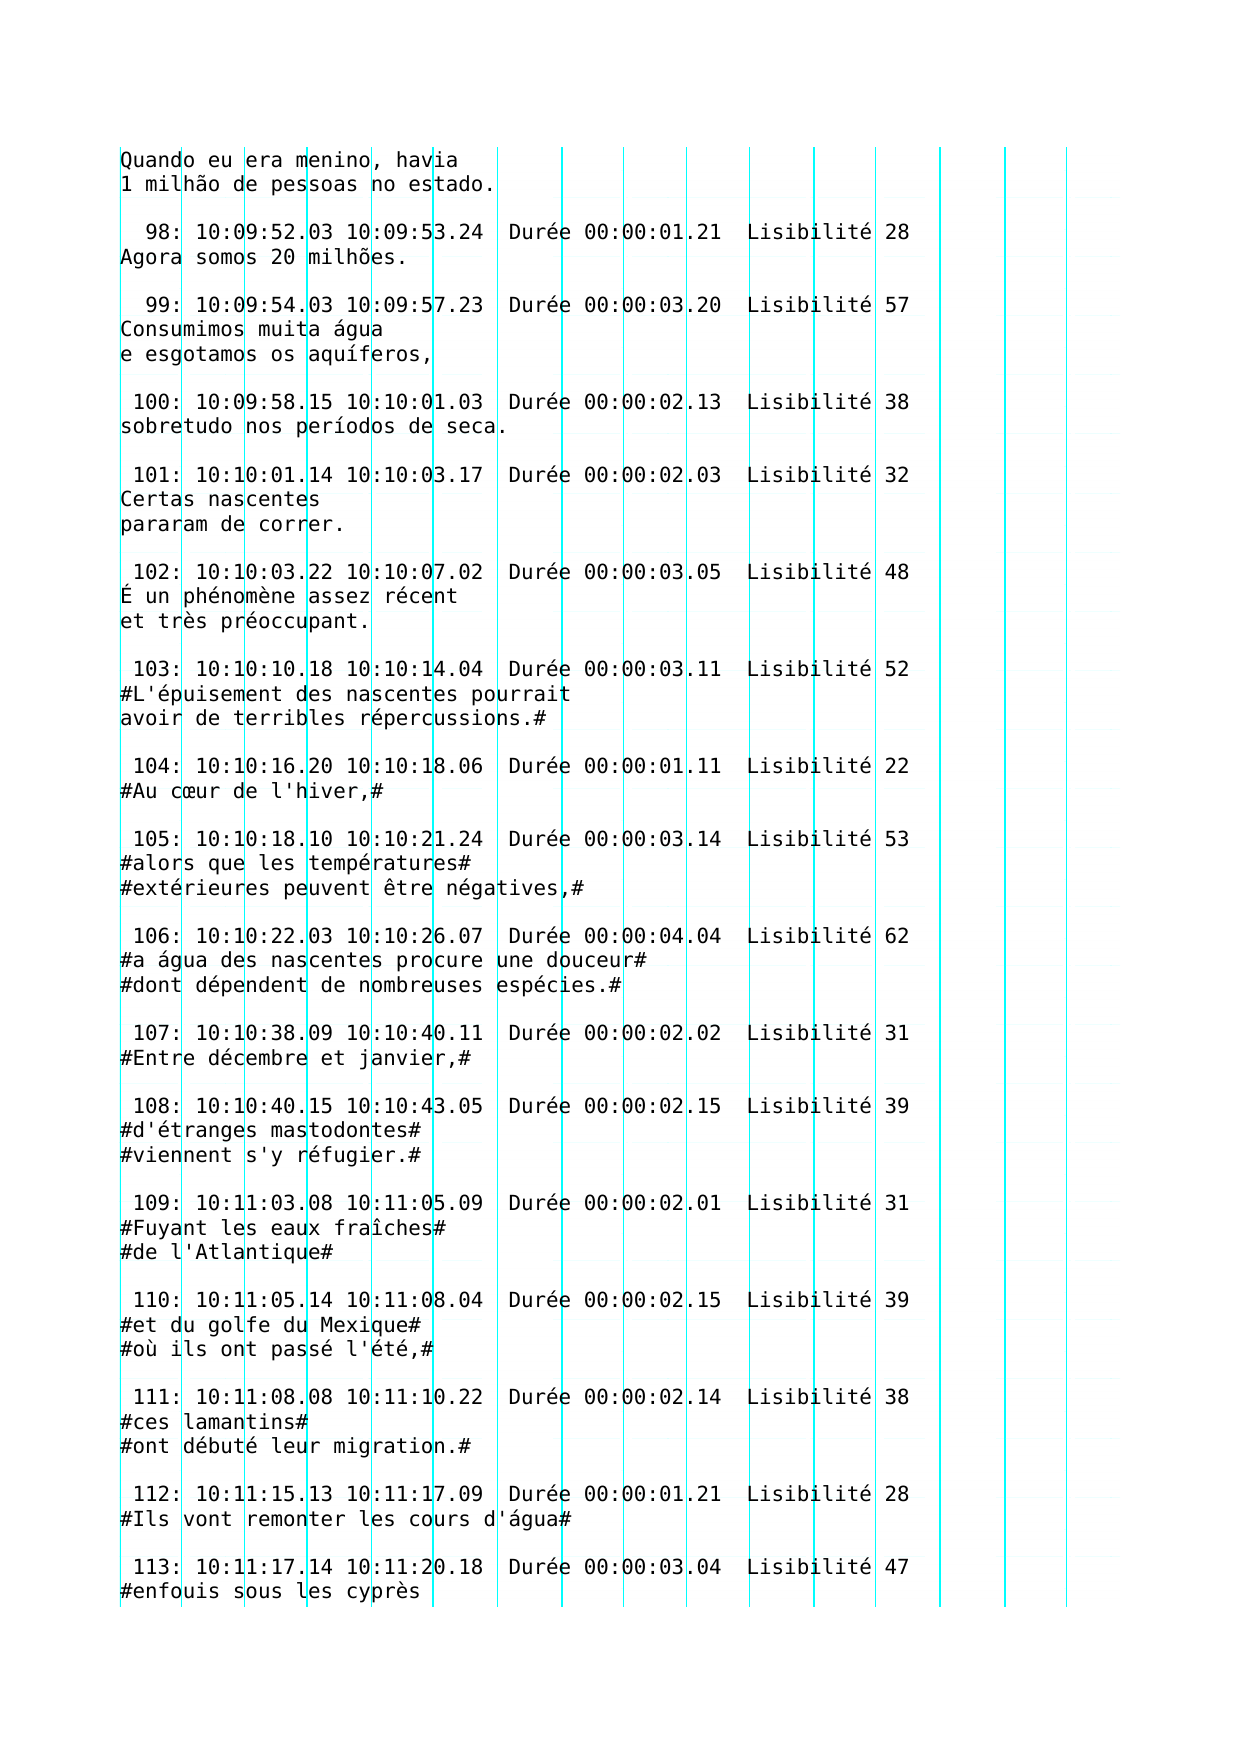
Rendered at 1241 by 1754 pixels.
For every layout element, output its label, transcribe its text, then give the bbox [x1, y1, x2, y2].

text #Fuyant les eaux fraîches# [120, 1216, 1120, 1240]
text Certas nascentes [120, 487, 1120, 512]
text #extérieures peuvent être négatives,# [120, 876, 1120, 900]
text #où ils ont passé l'été,# [120, 1337, 1120, 1361]
text 98: 10:09:52.03 10:09:53.24 Durée 00:00:01.21 Lisibilité 28 [120, 220, 1120, 245]
text Consumimos muita água [120, 317, 1120, 342]
text 112: 10:11:15.13 10:11:17.09 Durée 00:00:01.21 Lisibilité 28 [120, 1482, 1120, 1507]
text 100: 10:09:58.15 10:10:01.03 Durée 00:00:02.13 Lisibilité 38 [120, 390, 1120, 414]
text #et du golfe du Mexique# [120, 1313, 1120, 1337]
text sobretudo nos períodos de seca. [120, 414, 1120, 439]
text 105: 10:10:18.10 10:10:21.24 Durée 00:00:03.14 Lisibilité 53 [120, 827, 1120, 851]
text avoir de terribles répercussions.# [120, 706, 1120, 730]
text et très préoccupant. [120, 609, 1120, 633]
text #alors que les températures# [120, 851, 1120, 876]
text #Ils vont remonter les cours d'água# [120, 1507, 1120, 1531]
text 113: 10:11:17.14 10:11:20.18 Durée 00:00:03.04 Lisibilité 47 [120, 1555, 1120, 1579]
text Agora somos 20 milhões. [120, 245, 1120, 269]
text e esgotamos os aquíferos, [120, 342, 1120, 366]
text #ont débuté leur migration.# [120, 1434, 1120, 1458]
text 103: 10:10:10.18 10:10:14.04 Durée 00:00:03.11 Lisibilité 52 [120, 657, 1120, 682]
text 109: 10:11:03.08 10:11:05.09 Durée 00:00:02.01 Lisibilité 31 [120, 1191, 1120, 1216]
text #L'épuisement des nascentes pourrait [120, 682, 1120, 706]
text #de l'Atlantique# [120, 1240, 1120, 1264]
text #Entre décembre et janvier,# [120, 1046, 1120, 1070]
text #viennent s'y réfugier.# [120, 1143, 1120, 1167]
text #dont dépendent de nombreuses espécies.# [120, 973, 1120, 997]
text #ces lamantins# [120, 1410, 1120, 1434]
text 104: 10:10:16.20 10:10:18.06 Durée 00:00:01.11 Lisibilité 22 [120, 754, 1120, 779]
text É un phénomène assez récent [120, 584, 1120, 609]
text 101: 10:10:01.14 10:10:03.17 Durée 00:00:02.03 Lisibilité 32 [120, 463, 1120, 487]
text pararam de correr. [120, 512, 1120, 536]
text 108: 10:10:40.15 10:10:43.05 Durée 00:00:02.15 Lisibilité 39 [120, 1094, 1120, 1118]
text 102: 10:10:03.22 10:10:07.02 Durée 00:00:03.05 Lisibilité 48 [120, 560, 1120, 584]
text 106: 10:10:22.03 10:10:26.07 Durée 00:00:04.04 Lisibilité 62 [120, 924, 1120, 948]
text #Au cœur de l'hiver,# [120, 779, 1120, 803]
picture [119, 147, 1121, 1607]
text 111: 10:11:08.08 10:11:10.22 Durée 00:00:02.14 Lisibilité 38 [120, 1385, 1120, 1410]
text Quando eu era menino, havia [120, 148, 1120, 172]
text 107: 10:10:38.09 10:10:40.11 Durée 00:00:02.02 Lisibilité 31 [120, 1021, 1120, 1046]
text 99: 10:09:54.03 10:09:57.23 Durée 00:00:03.20 Lisibilité 57 [120, 293, 1120, 317]
text 1 milhão de pessoas no estado. [120, 172, 1120, 196]
text 110: 10:11:05.14 10:11:08.04 Durée 00:00:02.15 Lisibilité 39 [120, 1288, 1120, 1313]
text #d'étranges mastodontes# [120, 1118, 1120, 1143]
text #a água des nascentes procure une douceur# [120, 948, 1120, 973]
text #enfouis sous les cyprès [120, 1579, 1120, 1604]
